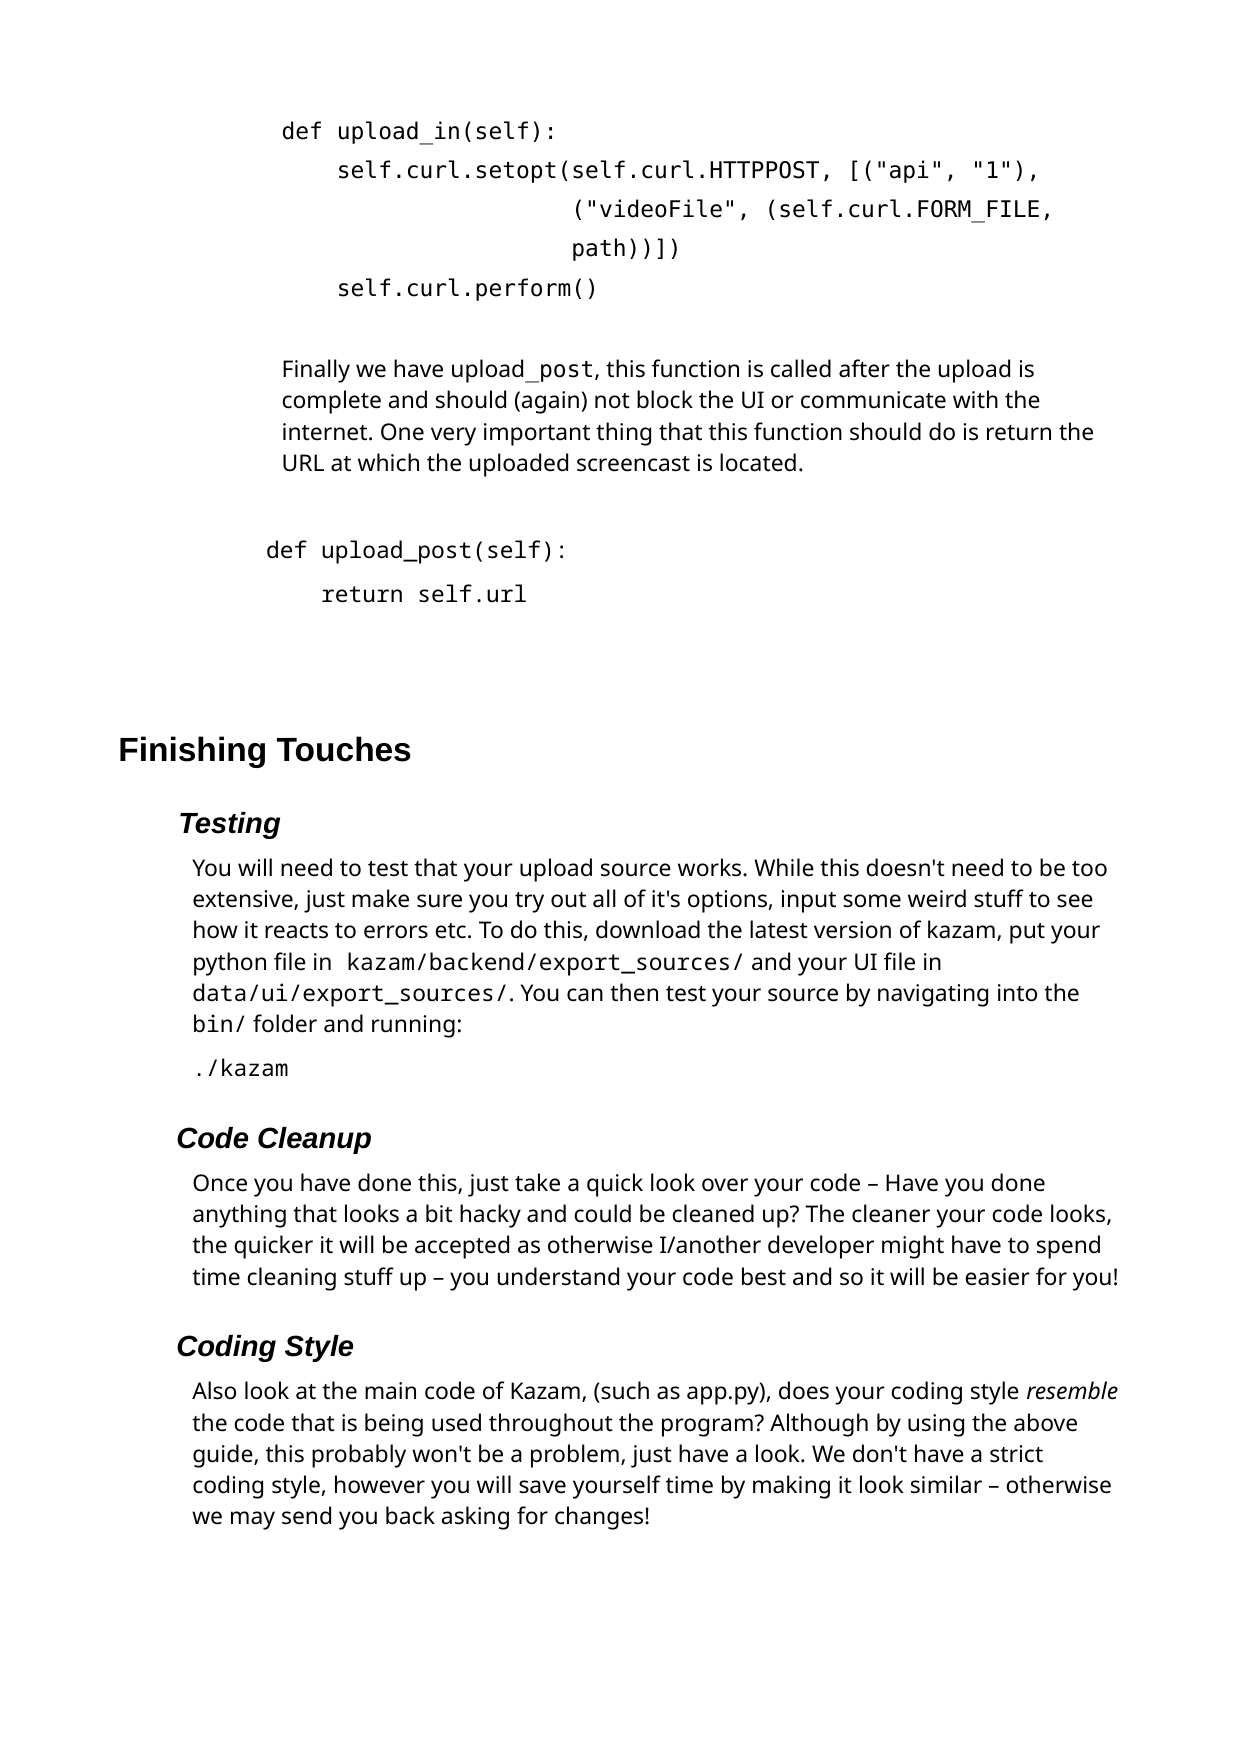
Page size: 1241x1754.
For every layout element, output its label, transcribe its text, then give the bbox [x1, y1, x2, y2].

text ("videoFile", (self.curl.FORM_FILE, [281, 196, 1122, 223]
text def upload_in(self): [281, 118, 1122, 145]
text path))]) [281, 236, 1122, 262]
text self.curl.perform() [281, 275, 1122, 301]
text return self.url [266, 578, 1122, 609]
text def upload_post(self): [266, 534, 1122, 566]
subtitle Testing [118, 806, 1122, 839]
text ./kazam [192, 1052, 1122, 1083]
text Once you have done this, just take a quick look over your code – Have you done anything that looks a bit hacky and could be cleaned up? The cleaner your code looks, the quicker it will be accepted as otherwise I/another developer might have to spend time cleaning stuff up – you understand your code best and so it will be easier for you! [192, 1167, 1122, 1292]
text Finally we have upload_post, this function is called after the upload is complete and should (again) not block the UI or communicate with the internet. One very important thing that this function should do is return the URL at which the uploaded screencast is located. [281, 353, 1122, 478]
text Also look at the main code of Kazam, (such as app.py), does your coding style resemble the code that is being used throughout the program? Although by using the above guide, this probably won't be a problem, just have a look. We don't have a strict coding style, however you will save yourself time by making it look similar – otherwise we may send you back asking for changes! [192, 1375, 1122, 1532]
text You will need to test that your upload source works. While this doesn't need to be too extensive, just make sure you try out all of it's options, input some weird stuff to see how it reacts to errors etc. To do this, download the latest version of kazam, put your python file in kazam/backend/export_sources/ and your UI file in data/ui/export_sources/. You can then test your source by navigating into the bin/ folder and running: [192, 852, 1122, 1039]
text self.curl.setopt(self.curl.HTTPPOST, [("api", "1"), [281, 157, 1122, 184]
subtitle Finishing Touches [118, 730, 1122, 768]
subtitle Coding Style [176, 1329, 1122, 1363]
subtitle Code Cleanup [176, 1121, 1122, 1154]
